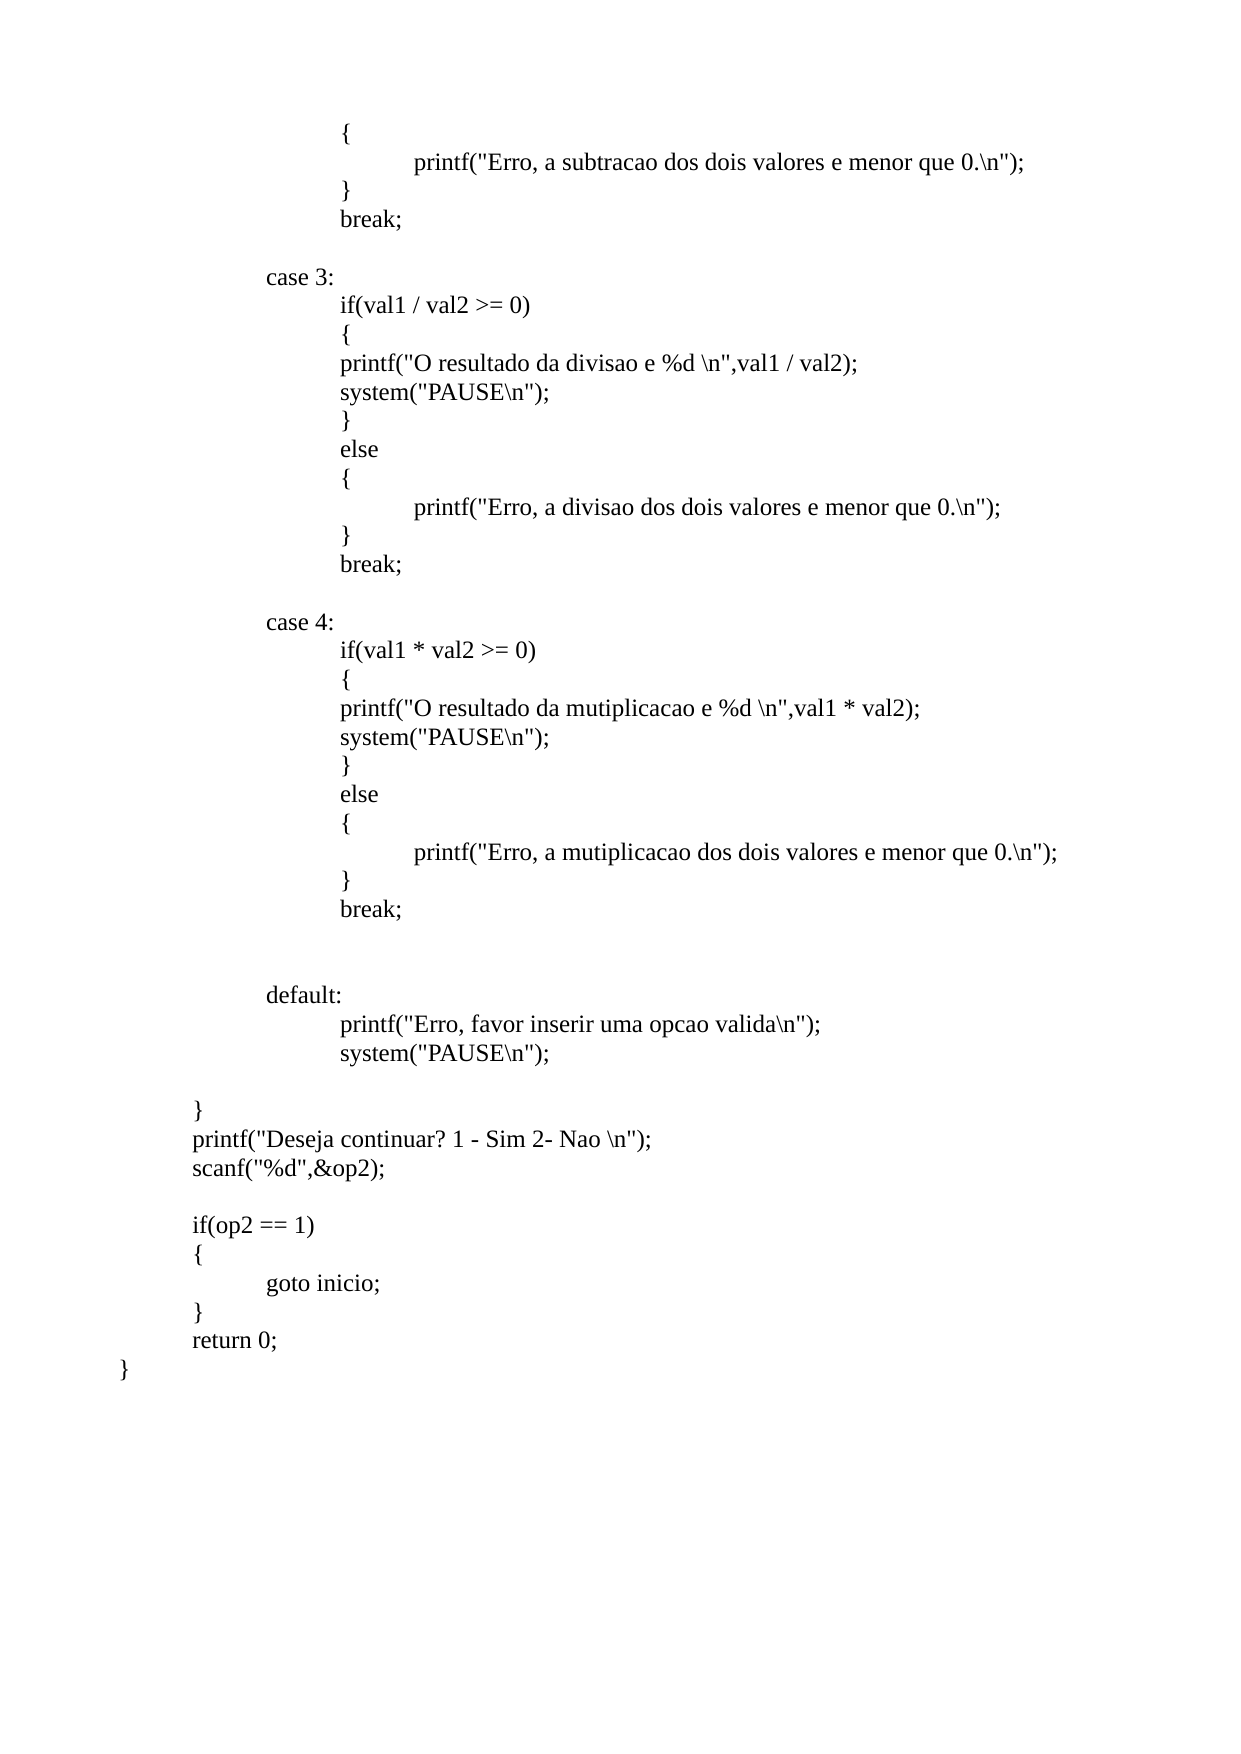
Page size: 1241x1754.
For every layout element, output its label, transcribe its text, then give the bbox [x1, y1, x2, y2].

text system("PAUSE\n"); [118, 1038, 1122, 1067]
text break; [118, 549, 1122, 578]
text printf("Erro, a subtracao dos dois valores e menor que 0.\n"); [118, 147, 1122, 176]
text } [118, 866, 1122, 894]
text } [118, 1354, 1122, 1383]
text { [118, 319, 1122, 348]
text printf("O resultado da divisao e %d \n",val1 / val2); [118, 348, 1122, 377]
text } [118, 521, 1122, 549]
text break; [118, 204, 1122, 233]
text if(op2 == 1) [118, 1211, 1122, 1239]
text printf("Deseja continuar? 1 - Sim 2- Nao \n"); [118, 1124, 1122, 1153]
text } [118, 406, 1122, 434]
text printf("Erro, a mutiplicacao dos dois valores e menor que 0.\n"); [118, 837, 1122, 866]
text case 3: [118, 262, 1122, 291]
text { [118, 1239, 1122, 1268]
text } [118, 1096, 1122, 1124]
text goto inicio; [118, 1268, 1122, 1297]
text if(val1 * val2 >= 0) [118, 636, 1122, 664]
text scanf("%d",&op2); [118, 1153, 1122, 1182]
text printf("Erro, a divisao dos dois valores e menor que 0.\n"); [118, 492, 1122, 521]
text system("PAUSE\n"); [118, 377, 1122, 406]
text } [118, 1297, 1122, 1326]
text { [118, 463, 1122, 492]
text break; [118, 894, 1122, 923]
text default: [118, 981, 1122, 1009]
text case 4: [118, 607, 1122, 636]
text } [118, 751, 1122, 779]
text printf("O resultado da mutiplicacao e %d \n",val1 * val2); [118, 693, 1122, 722]
text else [118, 434, 1122, 463]
text { [118, 808, 1122, 837]
text { [118, 664, 1122, 693]
text if(val1 / val2 >= 0) [118, 291, 1122, 319]
text return 0; [118, 1326, 1122, 1354]
text } [118, 176, 1122, 204]
text else [118, 779, 1122, 808]
text { [118, 118, 1122, 147]
text system("PAUSE\n"); [118, 722, 1122, 751]
text printf("Erro, favor inserir uma opcao valida\n"); [118, 1009, 1122, 1038]
